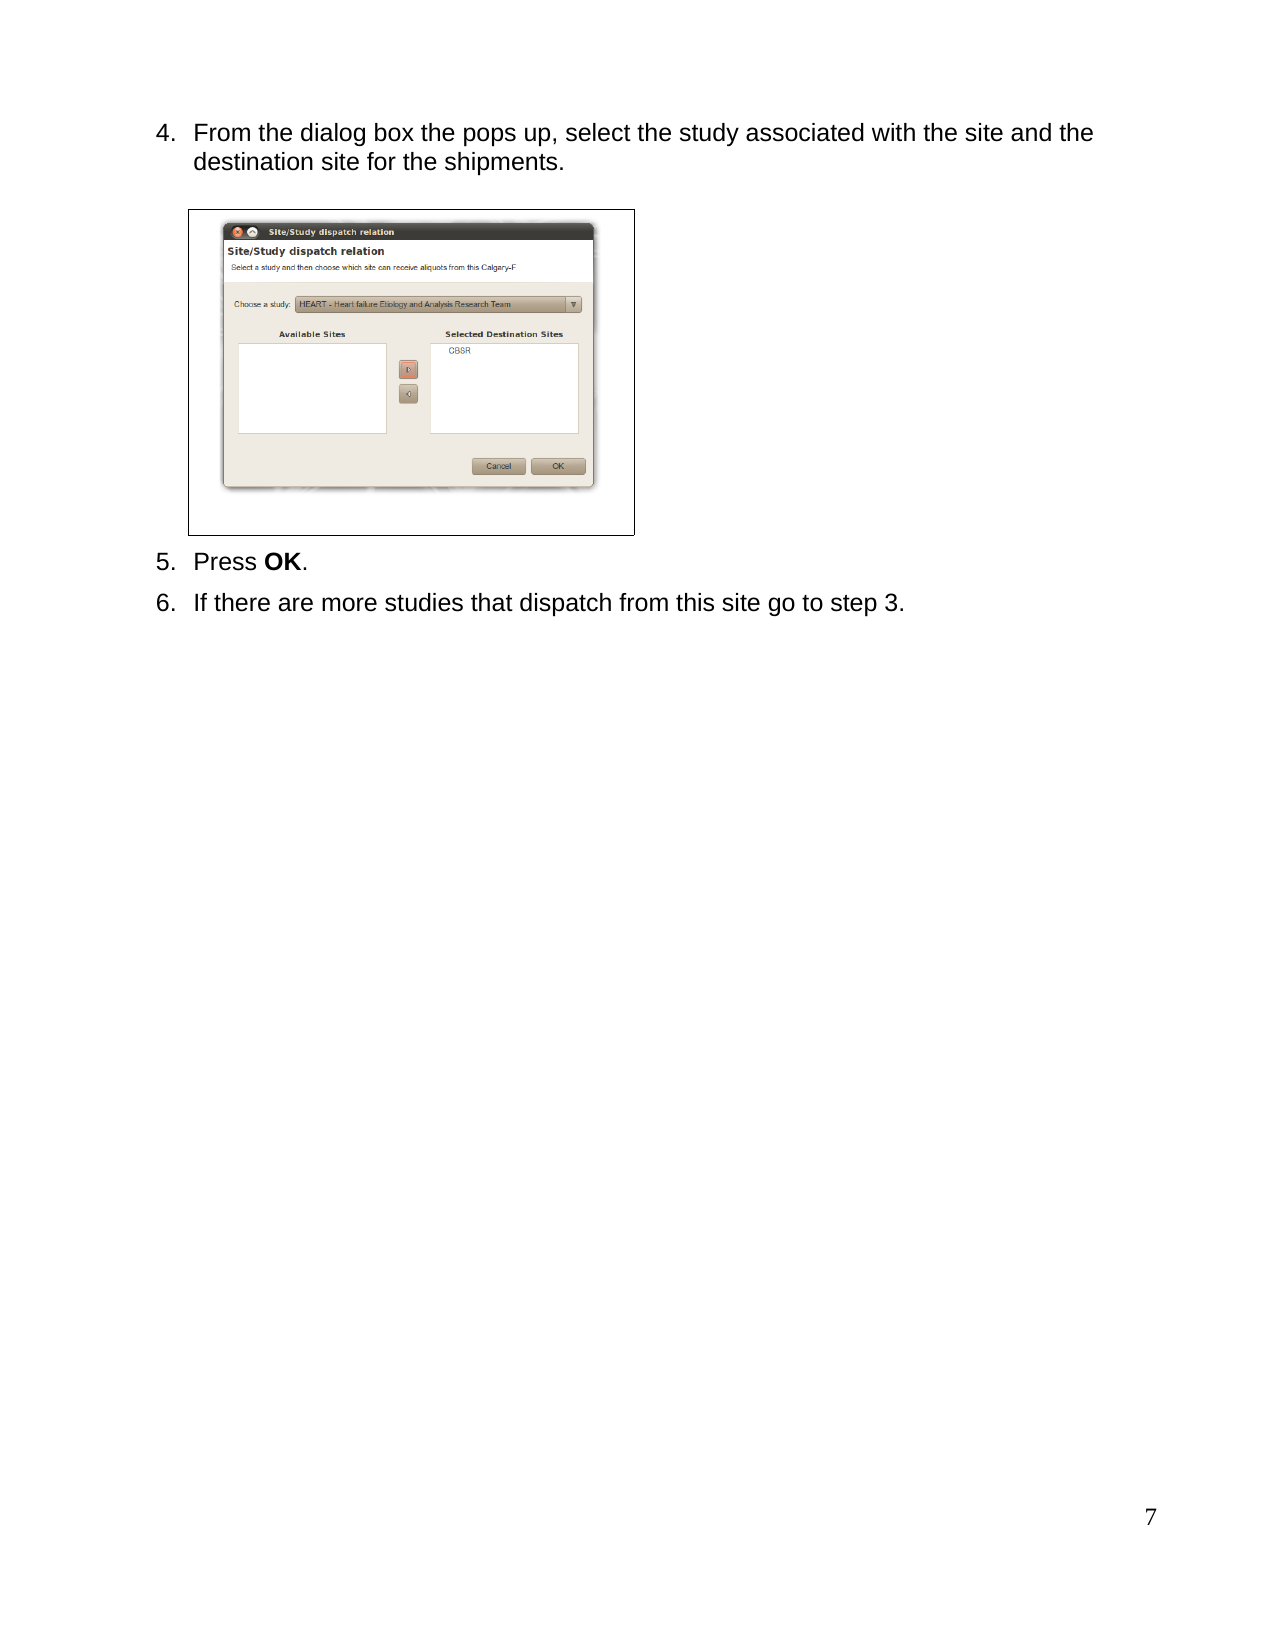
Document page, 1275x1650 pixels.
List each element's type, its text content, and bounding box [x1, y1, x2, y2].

list Press OK. [156, 188, 1157, 576]
list If there are more studies that dispatch from this site go to step 3. [156, 588, 1157, 617]
picture [219, 217, 603, 498]
list From the dialog box the pops up, select the study associated with the site and the destination site for the shipments. [156, 118, 1157, 176]
